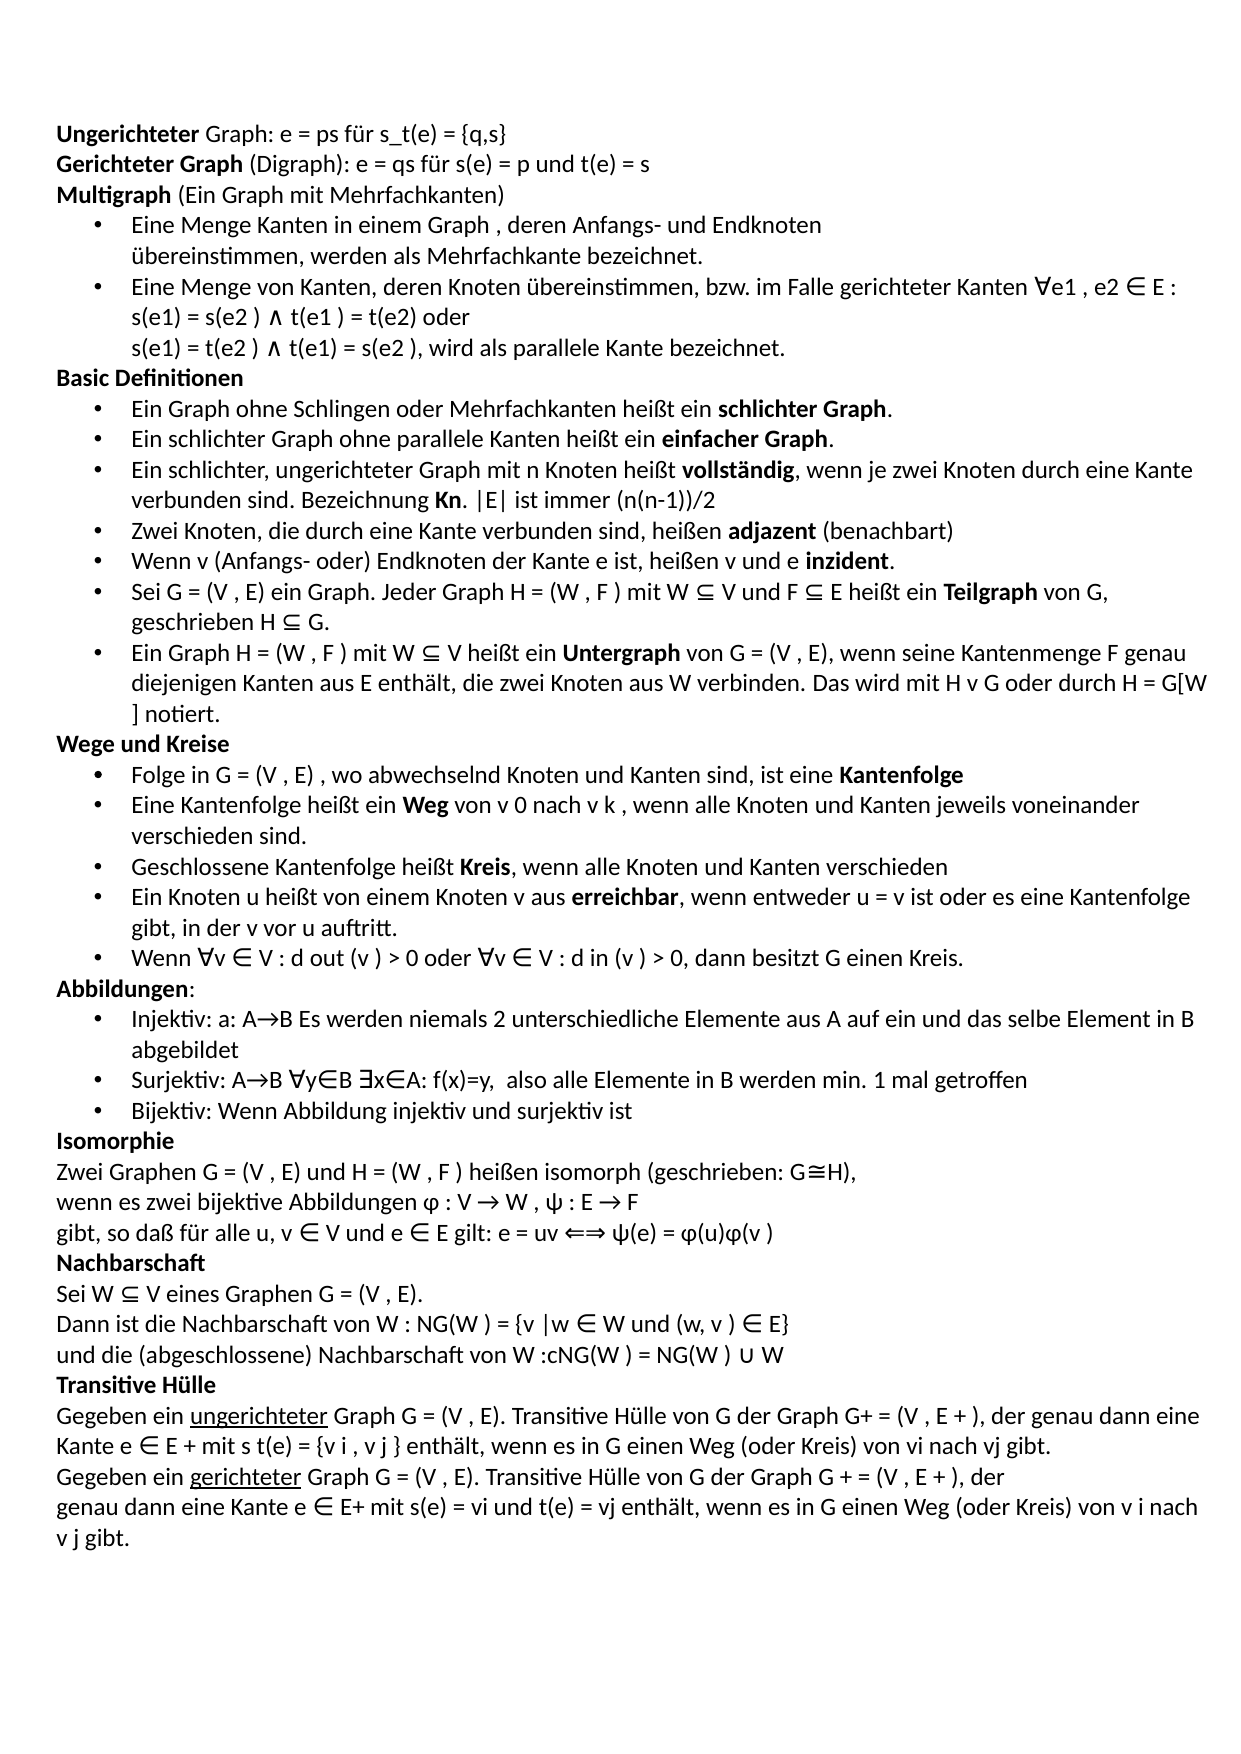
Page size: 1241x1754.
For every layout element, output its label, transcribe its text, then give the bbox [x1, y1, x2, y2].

list Eine Menge von Kanten, deren Knoten übereinstimmen, bzw. im Falle gerichteter Kanten ∀e1 , e2 ∈ E : s(e1) = s(e2 ) ∧ t(e1 ) = t(e2) oder [94, 271, 1208, 332]
list s(e1) = t(e2 ) ∧ t(e1) = s(e2 ), wird als parallele Kante bezeichnet. [94, 332, 1208, 362]
list Wenn v (Anfangs- oder) Endknoten der Kante e ist, heißen v und e inzident. [94, 545, 1208, 576]
text Basic Definitionen [56, 362, 1208, 393]
text Sei W ⊆ V eines Graphen G = (V , E). [56, 1278, 1208, 1308]
text genau dann eine Kante e ∈ E+ mit s(e) = vi und t(e) = vj enthält, wenn es in G einen Weg (oder Kreis) von v i nach v j gibt. [56, 1492, 1208, 1553]
list Eine Kantenfolge heißt ein Weg von v 0 nach v k , wenn alle Knoten und Kanten jeweils voneinander verschieden sind. [94, 789, 1208, 851]
text Wege und Kreise [56, 728, 1208, 759]
text Gerichteter Graph (Digraph): e = qs für s(e) = p und t(e) = s [56, 149, 1208, 179]
list Folge in G = (V , E) , wo abwechselnd Knoten und Kanten sind, ist eine Kantenfolge [94, 759, 1208, 789]
text Transitive Hülle [56, 1369, 1208, 1400]
list Wenn ∀v ∈ V : d out (v ) > 0 oder ∀v ∈ V : d in (v ) > 0, dann besitzt G einen Kreis. [94, 942, 1208, 973]
list Ein schlichter, ungerichteter Graph mit n Knoten heißt vollständig, wenn je zwei Knoten durch eine Kante verbunden sind. Bezeichnung Kn. |E| ist immer (n(n-1))/2 [94, 454, 1208, 515]
text Gegeben ein ungerichteter Graph G = (V , E). Transitive Hülle von G der Graph G+ = (V , E + ), der genau dann eine Kante e ∈ E + mit s t(e) = {v i , v j } enthält, wenn es in G einen Weg (oder Kreis) von vi nach vj gibt. [56, 1400, 1208, 1461]
text wenn es zwei bijektive Abbildungen φ : V → W , ψ : E → F [56, 1186, 1208, 1217]
text Nachbarschaft [56, 1247, 1208, 1278]
list Geschlossene Kantenfolge heißt Kreis, wenn alle Knoten und Kanten verschieden [94, 851, 1208, 881]
list Surjektiv: A→B ∀y∈B ∃x∈A: f(x)=y, also alle Elemente in B werden min. 1 mal getroffen [94, 1064, 1208, 1095]
list Sei G = (V , E) ein Graph. Jeder Graph H = (W , F ) mit W ⊆ V und F ⊆ E heißt ein Teilgraph von G, geschrieben H ⊆ G. [94, 576, 1208, 637]
list Ein Knoten u heißt von einem Knoten v aus erreichbar, wenn entweder u = v ist oder es eine Kantenfolge gibt, in der v vor u auftritt. [94, 881, 1208, 942]
list Ein Graph ohne Schlingen oder Mehrfachkanten heißt ein schlichter Graph. [94, 393, 1208, 423]
text gibt, so daß für alle u, v ∈ V und e ∈ E gilt: e = uv ⇐⇒ ψ(e) = φ(u)φ(v ) [56, 1217, 1208, 1247]
list Bijektiv: Wenn Abbildung injektiv und surjektiv ist [94, 1095, 1208, 1125]
text Multigraph (Ein Graph mit Mehrfachkanten) [56, 179, 1208, 210]
text Zwei Graphen G = (V , E) und H = (W , F ) heißen isomorph (geschrieben: G≅H), [56, 1156, 1208, 1186]
text und die (abgeschlossene) Nachbarschaft von W :cNG(W ) = NG(W ) ∪ W [56, 1339, 1208, 1369]
list Ein Graph H = (W , F ) mit W ⊆ V heißt ein Untergraph von G = (V , E), wenn seine Kantenmenge F genau diejenigen Kanten aus E enthält, die zwei Knoten aus W verbinden. Das wird mit H v G oder durch H = G[W ] notiert. [94, 637, 1208, 728]
text Ungerichteter Graph: e = ps für s_t(e) = {q,s} [56, 118, 1208, 149]
text Dann ist die Nachbarschaft von W : NG(W ) = {v |w ∈ W und (w, v ) ∈ E} [56, 1308, 1208, 1339]
text Abbildungen: [56, 973, 1208, 1003]
text übereinstimmen, werden als Mehrfachkante bezeichnet. [56, 240, 1208, 271]
list Ein schlichter Graph ohne parallele Kanten heißt ein einfacher Graph. [94, 423, 1208, 454]
text Isomorphie [56, 1125, 1208, 1156]
list Injektiv: a: A→B Es werden niemals 2 unterschiedliche Elemente aus A auf ein und das selbe Element in B abgebildet [94, 1003, 1208, 1064]
list Eine Menge Kanten in einem Graph , deren Anfangs- und Endknoten [94, 210, 1208, 240]
list Zwei Knoten, die durch eine Kante verbunden sind, heißen adjazent (benachbart) [94, 515, 1208, 545]
text Gegeben ein gerichteter Graph G = (V , E). Transitive Hülle von G der Graph G + = (V , E + ), der [56, 1461, 1208, 1492]
